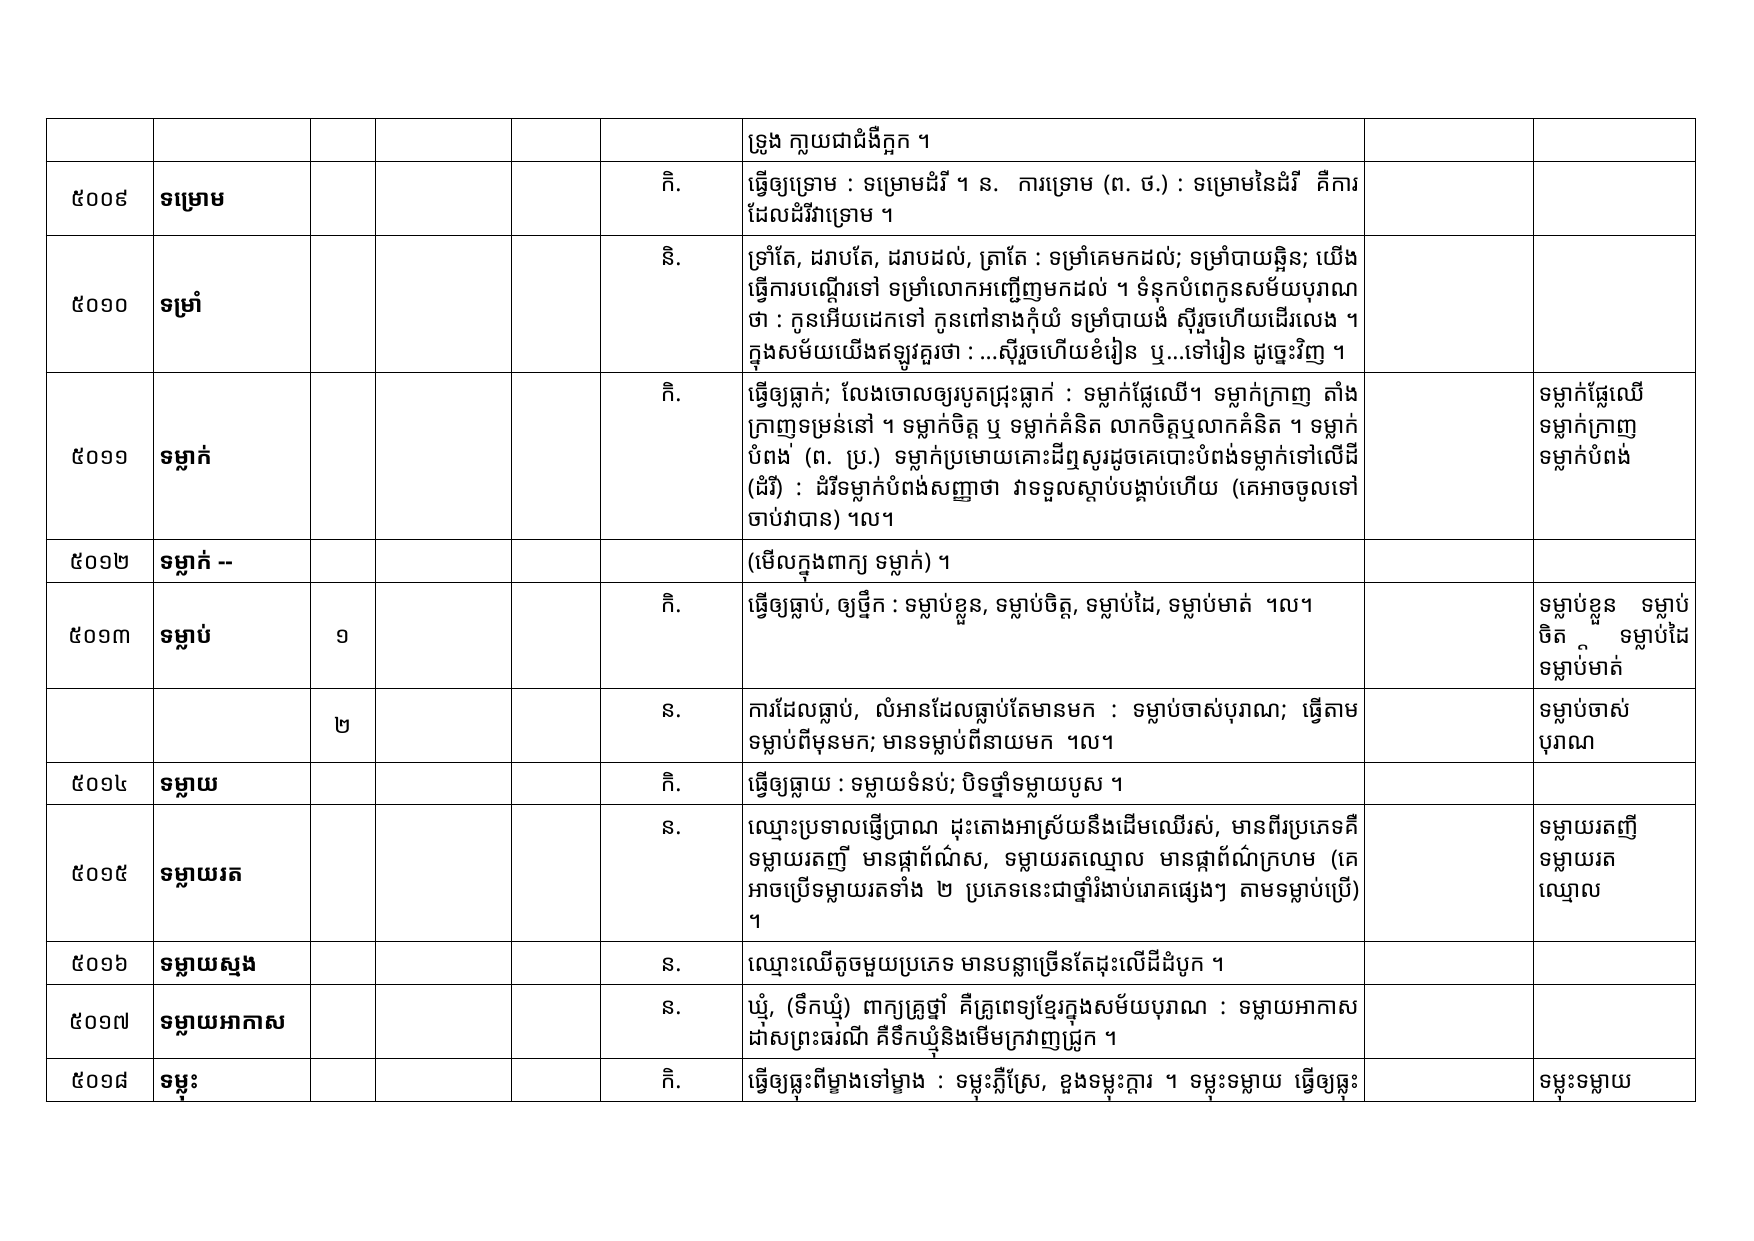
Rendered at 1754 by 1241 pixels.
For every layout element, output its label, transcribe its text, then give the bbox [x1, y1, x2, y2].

table_cell (មើល​ក្នុង​ពាក្យ ទម្លាក់) ។ [743, 540, 1364, 582]
table_cell [512, 689, 600, 762]
table_cell [376, 236, 511, 372]
table_cell ៥០១០ [47, 236, 153, 372]
table_cell [311, 985, 375, 1058]
table_cell ទម្លាយ [154, 763, 310, 804]
table_cell ឈ្មោះ​ឈើ​តូច​មួយ​ប្រភេទ មាន​បន្លា​ច្រើន​តែ​ដុះ​លើ​ដី​ដំបូក ។ [743, 942, 1364, 984]
table_cell កិ. [601, 763, 742, 804]
table_cell [512, 119, 600, 161]
table_cell [1534, 236, 1695, 372]
table_cell [311, 162, 375, 235]
table_cell [376, 1059, 511, 1101]
table_cell [1365, 162, 1533, 235]
table_cell [1365, 763, 1533, 804]
table_cell ១ [311, 583, 375, 687]
table_cell ទម្លាយ​អាកាស [154, 985, 310, 1058]
table_cell [376, 689, 511, 762]
table_cell ន. [601, 942, 742, 984]
table_cell [1534, 162, 1695, 235]
table_cell [376, 942, 511, 984]
table_cell ទ្រាំ​តែ, ដរាប​តែ, ដរាប​ដល់, ត្រាតែ : ទម្រាំ​គេ​មក​ដល់; ទម្រាំ​បាយ​ឆ្អិន; យើង​ធ្វើ​ការ​បណ្ដើរ​ទៅ ទម្រាំ​លោក​អញ្ជើញ​មក​ដល់ ។ ទំនុក​បំពេ​កូន​សម័យ​បុរាណ​ថា : កូន​អើយ​ដេក​ទៅ កូន​ពៅ​នាង​កុំ​យំ ទម្រាំ​បាយ​ងំ ស៊ី​រួច​ហើយ​ដើរ​លេង ។ ក្នុង​សម័យ​យើង​ឥឡូវ​គួរ​ថា : ...ស៊ី​រួច​ហើយ​ខំ​រៀន ឬ...ទៅ​រៀន ដូច្នេះ​វិញ ។ [743, 236, 1364, 372]
table_cell ទម្លាប់​ចាស់ បុរាណ [1534, 689, 1695, 762]
table_cell [512, 763, 600, 804]
table_cell [512, 583, 600, 687]
table_cell ៥០១៥ [47, 805, 153, 941]
table_cell ទម្លាយ​រត​ញី ទម្លាយ​រត ឈ្មោល [1534, 805, 1695, 941]
table_cell ទម្លាប់ [154, 583, 310, 687]
table_cell ធ្វើ​ឲ្យ​ធ្លាយ : ទម្លាយ​ទំនប់; បិទ​ថ្នាំ​ទម្លាយ​បូស ។ [743, 763, 1364, 804]
table_cell ន. [601, 689, 742, 762]
table_cell [1534, 119, 1695, 161]
table_cell [311, 119, 375, 161]
table_cell ៥០១៨ [47, 1059, 153, 1101]
table_cell [1534, 942, 1695, 984]
table_cell ទម្លុះ [154, 1059, 310, 1101]
table_cell ឃ្មុំ, (ទឹក​ឃ្មុំ) ពាក្យ​គ្រូ​ថ្នាំ គឺ​គ្រូ​ពេទ្យ​ខ្មែរ​ក្នុង​សម័យ​បុរាណ : ទម្លាយ​អាកាស ដាស​ព្រះ​ធរណី គឺ​ទឹក​ឃ្មុំ​និង​មើម​ក្រវាញ​ជ្រូក ។ [743, 985, 1364, 1058]
table_cell ៥០១៦ [47, 942, 153, 984]
table_cell ទម្លាយ​ស្មង [154, 942, 310, 984]
table_cell [1365, 689, 1533, 762]
table_cell [1365, 540, 1533, 582]
table_cell កិ. [601, 162, 742, 235]
table_cell [47, 119, 153, 161]
table_cell [376, 805, 511, 941]
table_cell [154, 119, 310, 161]
table_cell កិ. [601, 583, 742, 687]
table_cell ធ្វើ​ឲ្យ​ធ្លុះ​ពី​ម្ខាង​ទៅ​ម្ខាង : ទម្លុះ​ភ្លឺ​ស្រែ, ខួង​ទម្លុះ​ក្ដារ ។ ទម្លុះ​ទម្លាយ ធ្វើ​ឲ្យ​ធ្លុះ​ [743, 1059, 1364, 1101]
table_cell [1534, 985, 1695, 1058]
table_cell ៥០០៩ [47, 162, 153, 235]
table_cell ឈ្មោះ​ប្រទាល​ផ្ញើ​ប្រាណ ដុះ​តោង​អាស្រ័យ​នឹង​ដើម​ឈើ​រស់, មាន​ពីរ​ប្រភេទ​គឺ ទម្លាយ​រត​ញី មាន​ផ្កា​ព័ណ៌​ស, ទម្លាយ​រត​ឈ្មោល មាន​ផ្កា​ព័ណ៌​ក្រហម (គេ​អាច​ប្រើ​ទម្លាយ​រត​ទាំង ២ ប្រភេទ​នេះ​ជា​ថ្នាំ​រំងាប់​រោគ​ផ្សេង​ៗ តាម​ទម្លាប់​ប្រើ) ។ [743, 805, 1364, 941]
table_cell [376, 119, 511, 161]
table_cell [512, 540, 600, 582]
table_cell [512, 805, 600, 941]
table_cell ទម្លាក់ [154, 373, 310, 539]
table_cell ទ្រូង កា្លយ​ជា​ជំងឺ​ក្អក ។ [743, 119, 1364, 161]
table_cell [376, 373, 511, 539]
table_cell [376, 540, 511, 582]
table_cell [1365, 236, 1533, 372]
table_cell [376, 985, 511, 1058]
table_cell ទម្រោម [154, 162, 310, 235]
table_cell [512, 1059, 600, 1101]
table_cell ន. [601, 985, 742, 1058]
table_cell ទម្លាក់​ផ្លែ​ឈើ ទម្លាក់​ក្រាញ ទម្លាក់​បំពង់ [1534, 373, 1695, 539]
table_cell ទម្លាក់ -- [154, 540, 310, 582]
table_cell [512, 236, 600, 372]
table_cell [311, 236, 375, 372]
table_cell [311, 373, 375, 539]
table_cell ការ​ដែល​ធ្លាប់, លំអាន​ដែល​ធ្លាប់​តែ​មាន​មក : ទម្លាប់​ចាស់​បុរាណ; ធ្វើ​តាម​ទម្លាប់​ពី​មុន​មក; មាន​ទម្លាប់​ពី​នាយ​មក ។ល។ [743, 689, 1364, 762]
table_cell [601, 540, 742, 582]
table_cell [47, 689, 153, 762]
table_cell [512, 985, 600, 1058]
table_cell កិ. [601, 373, 742, 539]
table_cell [1365, 583, 1533, 687]
table_cell ទម្លាយ​រត [154, 805, 310, 941]
table_cell [1365, 942, 1533, 984]
table_cell [1534, 540, 1695, 582]
table_cell ២ [311, 689, 375, 762]
table_cell ធ្វើ​ឲ្យ​ទ្រោម : ទម្រោម​ដំរី ។ ន. ការ​​ទ្រោម (ព. ថ.) : ទម្រោម​នៃ​ដំរី គឺ​ការ​ដែល​ដំរី​វា​ទ្រោម ។ [743, 162, 1364, 235]
table_cell [1365, 373, 1533, 539]
table_cell [311, 1059, 375, 1101]
table_cell [311, 805, 375, 941]
table_cell [1365, 805, 1533, 941]
table_cell [512, 373, 600, 539]
table_cell [601, 119, 742, 161]
table_cell ធ្វើ​ឲ្យ​ធ្លាក់; លែង​ចោល​ឲ្យ​របូត​ជ្រុះ​ធ្លាក់ : ទម្លាក់​ផ្លែ​ឈើ។ ទម្លាក់​ក្រាញ តាំង​ក្រាញ​ទម្រន់​នៅ ។ ទម្លាក់​ចិត្ត ឬ ទម្លាក់​គំនិត លាក​ចិត្ត​ឬ​លាក​គំនិត ។ ទម្លាក់​បំពង់ (ព. ប្រ.) ទម្លាក់​ប្រមោយ​គោះ​ដី​ឮ​សូរ​ដូច​គេ​បោះ​បំពង់​ទម្លាក់​ទៅ​លើ​ដី (ដំរី) : ដំរី​ទម្លាក់​បំពង់​សញ្ញា​ថា វា​ទទួល​ស្ដាប់​បង្គាប់​ហើយ (គេ​អាច​ចូល​ទៅ​ចាប់​វា​បាន) ។ល។ [743, 373, 1364, 539]
table_cell កិ. [601, 1059, 742, 1101]
table_cell [376, 583, 511, 687]
table_cell ទម្លុះទម្លាយ [1534, 1059, 1695, 1101]
table_cell ៥០១១ [47, 373, 153, 539]
table_cell [311, 763, 375, 804]
table_cell ៥០១៤ [47, 763, 153, 804]
table_cell [1534, 763, 1695, 804]
table_cell ៥០១៧ [47, 985, 153, 1058]
table_cell [376, 763, 511, 804]
table_cell [1365, 1059, 1533, 1101]
table_cell ៥០១៣ [47, 583, 153, 687]
table_cell [512, 162, 600, 235]
table_cell [311, 540, 375, 582]
table_cell [376, 162, 511, 235]
table_cell ៥០១២ [47, 540, 153, 582]
table_cell [512, 942, 600, 984]
table_cell [154, 689, 310, 762]
table_cell [311, 942, 375, 984]
table_cell [1365, 119, 1533, 161]
table_cell និ. [601, 236, 742, 372]
table_cell [1365, 985, 1533, 1058]
table_cell ន. [601, 805, 742, 941]
table_cell ទម្រាំ [154, 236, 310, 372]
table_cell ធ្វើ​ឲ្យ​ធ្លាប់, ឲ្យ​ថ្នឹក : ទម្លាប់​ខ្លួន, ទម្លាប់​ចិត្ត, ទម្លាប់​ដៃ, ទម្លាប់​មាត់ ។ល។ [743, 583, 1364, 687]
table_cell ទម្លាប់​ខ្លួន ទម្លាប់​ចិត្ត ទម្លាប់​ដៃ ទម្លាប់​មាត់ [1534, 583, 1695, 687]
